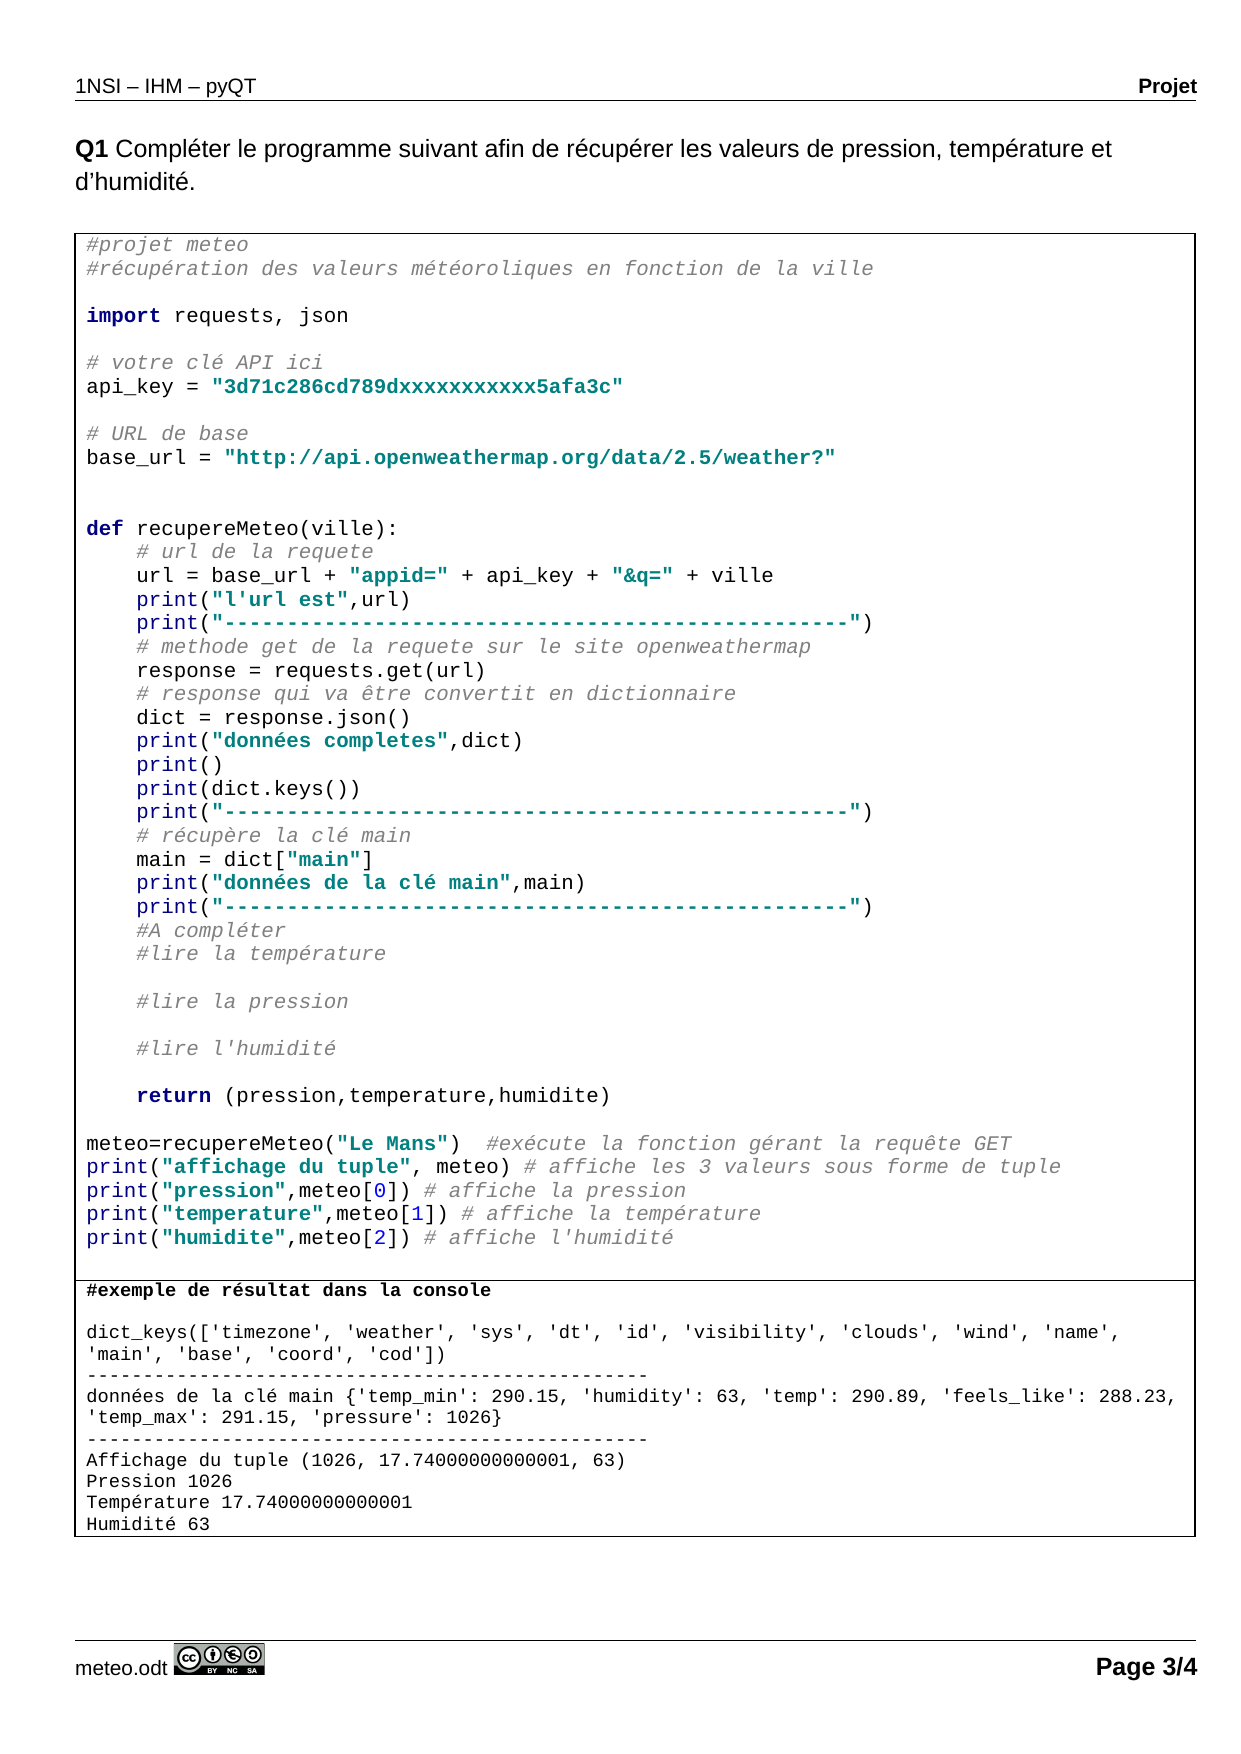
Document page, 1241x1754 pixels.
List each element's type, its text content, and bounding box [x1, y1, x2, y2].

table_header #projet meteo #récupération des valeurs météoroliques en fonction de la ville import requests, json # votre clé API ici api_key = "3d71c286cd789dxxxxxxxxxxx5afa3c" # URL de base base_url = "http://api.openweathermap.org/data/2.5/weather?" def recupereMeteo(ville): # url de la requete url = base_url + "appid=" + api_key + "&q=" + ville print("l'url est",url) print("--------------------------------------------------") # methode get de la requete sur le site openweathermap response = requests.get(url) # response qui va être convertit en dictionnaire dict = response.json() print("données completes",dict) print() print(dict.keys()) print("--------------------------------------------------") # récupère la clé main main = dict["main"] print("données de la clé main",main) print("--------------------------------------------------") #A compléter #lire la température #lire la pression #lire l'humidité return (pression,temperature,humidite) meteo=recupereMeteo("Le Mans") #exécute la fonction gérant la requête GET print("affichage du tuple", meteo) # affiche les 3 valeurs sous forme de tuple print("pression",meteo[0]) # affiche la pression print("temperature",meteo[1]) # affiche la température print("humidite",meteo[2]) # affiche l'humidité [76, 234, 1194, 1279]
picture [173, 1643, 265, 1675]
text Q1 Compléter le programme suivant afin de récupérer les valeurs de pression, température et d’humidité. [75, 134, 1196, 196]
